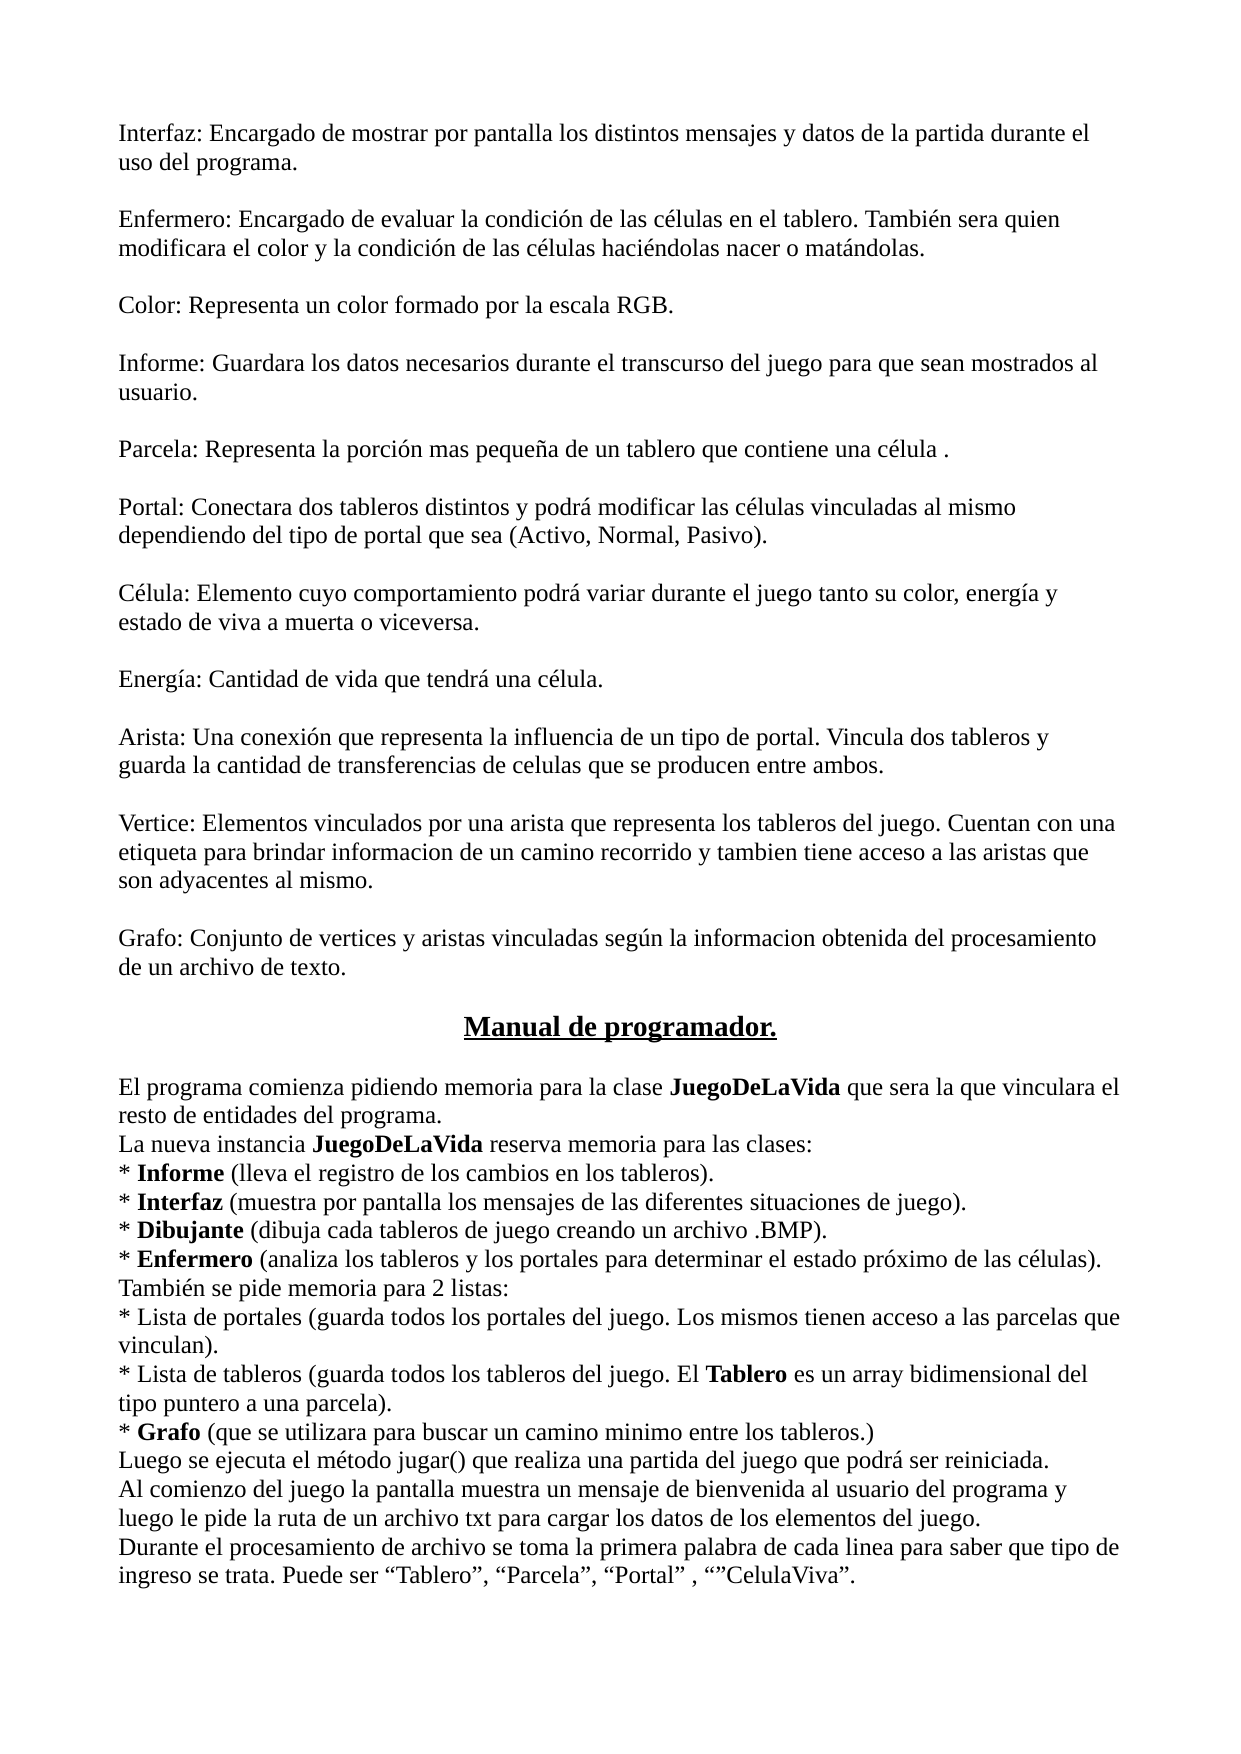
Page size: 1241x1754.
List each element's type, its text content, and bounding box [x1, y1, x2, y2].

text Color: Representa un color formado por la escala RGB. [118, 291, 1122, 319]
text Vertice: Elementos vinculados por una arista que representa los tableros del juego. Cuentan con una etiqueta para brindar informacion de un camino recorrido y tambien tiene acceso a las aristas que son adyacentes al mismo. [118, 808, 1122, 894]
text La nueva instancia JuegoDeLaVida reserva memoria para las clases: [118, 1129, 1122, 1158]
text Informe: Guardara los datos necesarios durante el transcurso del juego para que sean mostrados al usuario. [118, 348, 1122, 406]
text * Enfermero (analiza los tableros y los portales para determinar el estado próximo de las células). [118, 1244, 1122, 1273]
text Interfaz: Encargado de mostrar por pantalla los distintos mensajes y datos de la partida durante el uso del programa. [118, 118, 1122, 176]
text También se pide memoria para 2 listas: [118, 1273, 1122, 1302]
text * Dibujante (dibuja cada tableros de juego creando un archivo .BMP). [118, 1215, 1122, 1244]
text Durante el procesamiento de archivo se toma la primera palabra de cada linea para saber que tipo de ingreso se trata. Puede ser “Tablero”, “Parcela”, “Portal” , “”CelulaViva”. [118, 1532, 1122, 1589]
text * Lista de portales (guarda todos los portales del juego. Los mismos tienen acceso a las parcelas que vinculan). [118, 1302, 1122, 1359]
text * Grafo (que se utilizara para buscar un camino minimo entre los tableros.) [118, 1417, 1122, 1445]
text El programa comienza pidiendo memoria para la clase JuegoDeLaVida que sera la que vinculara el resto de entidades del programa. [118, 1072, 1122, 1129]
text * Lista de tableros (guarda todos los tableros del juego. El Tablero es un array bidimensional del tipo puntero a una parcela). [118, 1359, 1122, 1417]
text Al comienzo del juego la pantalla muestra un mensaje de bienvenida al usuario del programa y luego le pide la ruta de un archivo txt para cargar los datos de los elementos del juego. [118, 1474, 1122, 1532]
text Célula: Elemento cuyo comportamiento podrá variar durante el juego tanto su color, energía y estado de viva a muerta o viceversa. [118, 578, 1122, 636]
text Manual de programador. [118, 1009, 1122, 1043]
text Grafo: Conjunto de vertices y aristas vinculadas según la informacion obtenida del procesamiento de un archivo de texto. [118, 923, 1122, 981]
text Energía: Cantidad de vida que tendrá una célula. [118, 664, 1122, 693]
text Enfermero: Encargado de evaluar la condición de las células en el tablero. También sera quien modificara el color y la condición de las células haciéndolas nacer o matándolas. [118, 204, 1122, 262]
text * Interfaz (muestra por pantalla los mensajes de las diferentes situaciones de juego). [118, 1187, 1122, 1215]
text Arista: Una conexión que representa la influencia de un tipo de portal. Vincula dos tableros y guarda la cantidad de transferencias de celulas que se producen entre ambos. [118, 722, 1122, 779]
text Portal: Conectara dos tableros distintos y podrá modificar las células vinculadas al mismo dependiendo del tipo de portal que sea (Activo, Normal, Pasivo). [118, 492, 1122, 549]
text Luego se ejecuta el método jugar() que realiza una partida del juego que podrá ser reiniciada. [118, 1445, 1122, 1474]
text Parcela: Representa la porción mas pequeña de un tablero que contiene una célula . [118, 434, 1122, 463]
text * Informe (lleva el registro de los cambios en los tableros). [118, 1158, 1122, 1187]
